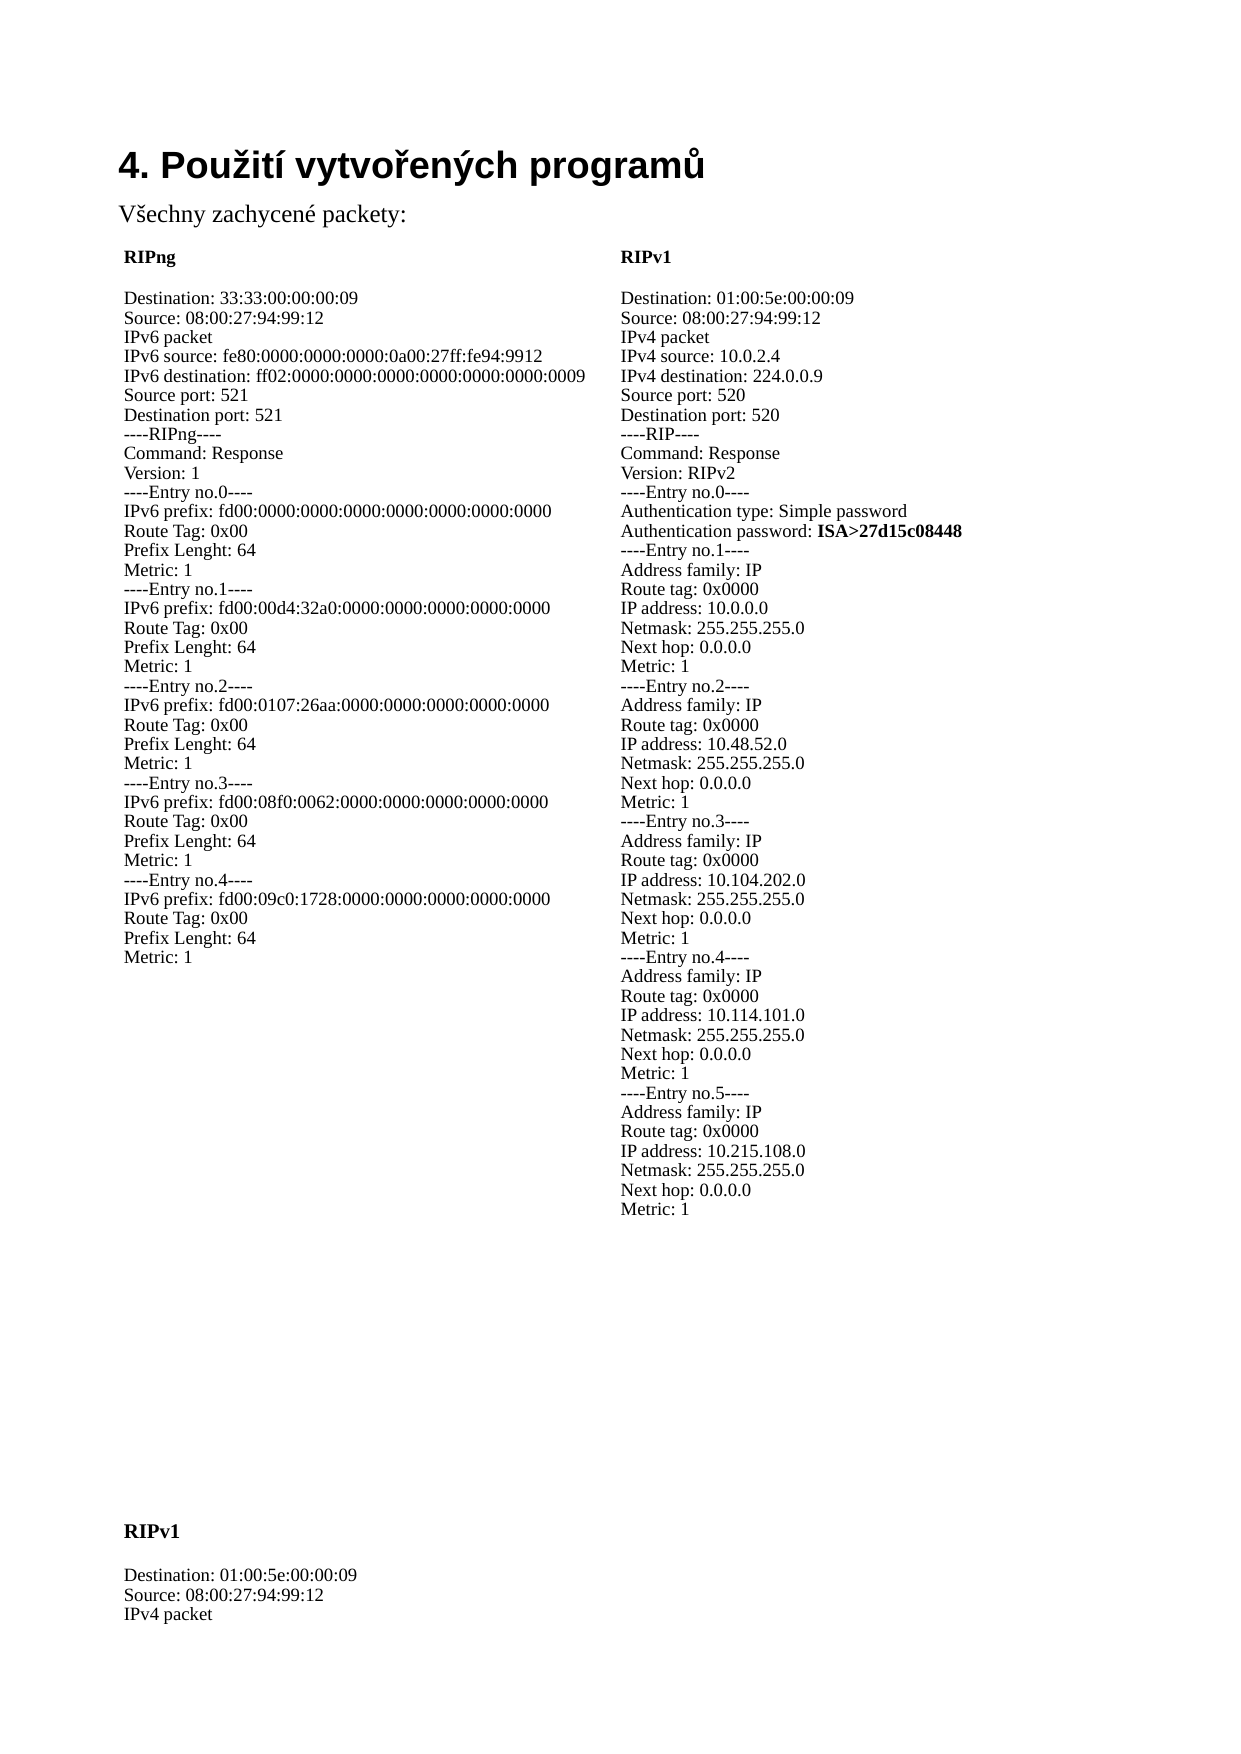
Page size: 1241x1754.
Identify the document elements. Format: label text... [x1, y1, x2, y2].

text Všechny zachycené packety: [118, 199, 1122, 228]
subtitle 4. Použití vytvořených programů [118, 143, 1122, 187]
table_header RIPng Destination: 33:33:00:00:00:09 Source: 08:00:27:94:99:12 IPv6 packet IPv6 source: fe80:0000:0000:0000:0a00:27ff:fe94:9912 IPv6 destination: ff02:0000:0000:0000:0000:0000:0000:0009 Source port: 521 Destination port: 521 ----RIPng---- Command: Response Version: 1 ----Entry no.0---- IPv6 prefix: fd00:0000:0000:0000:0000:0000:0000:0000 Route Tag: 0x00 Prefix Lenght: 64 Metric: 1 ----Entry no.1---- IPv6 prefix: fd00:00d4:32a0:0000:0000:0000:0000:0000 Route Tag: 0x00 Prefix Lenght: 64 Metric: 1 ----Entry no.2---- IPv6 prefix: fd00:0107:26aa:0000:0000:0000:0000:0000 Route Tag: 0x00 Prefix Lenght: 64 Metric: 1 ----Entry no.3---- IPv6 prefix: fd00:08f0:0062:0000:0000:0000:0000:0000 Route Tag: 0x00 Prefix Lenght: 64 Metric: 1 ----Entry no.4---- IPv6 prefix: fd00:09c0:1728:0000:0000:0000:0000:0000 Route Tag: 0x00 Prefix Lenght: 64 Metric: 1 RIPv1 Destination: 01:00:5e:00:00:09 Source: 08:00:27:94:99:12 IPv4 packet [124, 248, 620, 1624]
table_header RIPv1 Destination: 01:00:5e:00:00:09 Source: 08:00:27:94:99:12 IPv4 packet IPv4 source: 10.0.2.4 IPv4 destination: 224.0.0.9 Source port: 520 Destination port: 520 ----RIP---- Command: Response Version: RIPv2 ----Entry no.0---- Authentication type: Simple password Authentication password: ISA>27d15c08448 ----Entry no.1---- Address family: IP Route tag: 0x0000 IP address: 10.0.0.0 Netmask: 255.255.255.0 Next hop: 0.0.0.0 Metric: 1 ----Entry no.2---- Address family: IP Route tag: 0x0000 IP address: 10.48.52.0 Netmask: 255.255.255.0 Next hop: 0.0.0.0 Metric: 1 ----Entry no.3---- Address family: IP Route tag: 0x0000 IP address: 10.104.202.0 Netmask: 255.255.255.0 Next hop: 0.0.0.0 Metric: 1 ----Entry no.4---- Address family: IP Route tag: 0x0000 IP address: 10.114.101.0 Netmask: 255.255.255.0 Next hop: 0.0.0.0 Metric: 1 ----Entry no.5---- Address family: IP Route tag: 0x0000 IP address: 10.215.108.0 Netmask: 255.255.255.0 Next hop: 0.0.0.0 Metric: 1 [620, 248, 1123, 1624]
